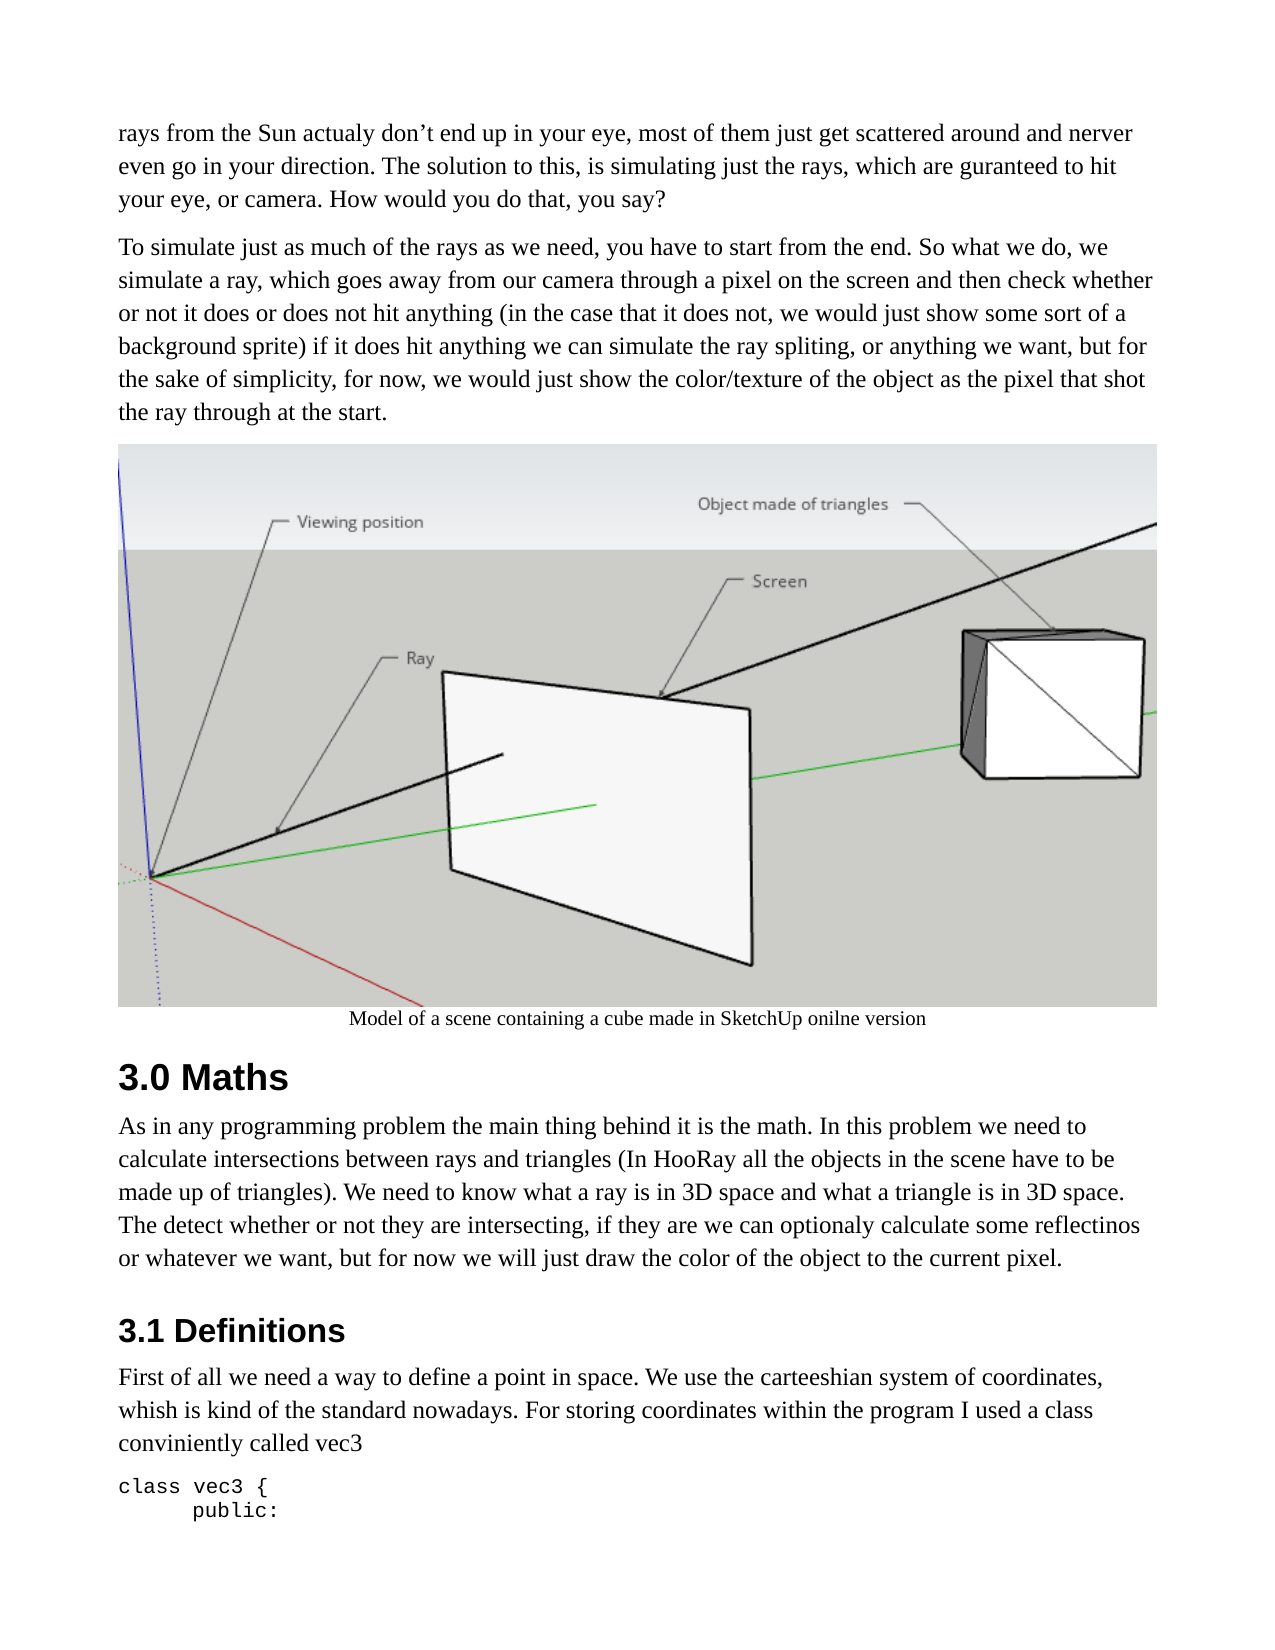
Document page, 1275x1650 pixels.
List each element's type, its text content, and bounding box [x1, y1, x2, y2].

text class vec3 { [118, 1476, 1157, 1500]
text rays from the Sun actualy don’t end up in your eye, most of them just get scattered around and nerver even go in your direction. The solution to this, is simulating just the rays, which are guranteed to hit your eye, or camera. How would you do that, you say? [118, 118, 1157, 213]
subtitle 3.0 Maths [118, 1055, 1157, 1098]
text As in any programming problem the main thing behind it is the math. In this problem we need to calculate intersections between rays and triangles (In HooRay all the objects in the scene have to be made up of triangles). We need to know what a ray is in 3D space and what a triangle is in 3D space. The detect whether or not they are intersecting, if they are we can optionaly calculate some reflectinos or whatever we want, but for now we will just draw the color of the object to the current pixel. [118, 1111, 1157, 1272]
subtitle 3.1 Definitions [118, 1312, 1157, 1350]
text First of all we need a way to define a point in space. We use the carteeshian system of coordinates, whish is kind of the standard nowadays. For storing coordinates within the program I used a class conviniently called vec3 [118, 1362, 1157, 1457]
text public: [118, 1500, 1157, 1523]
text To simulate just as much of the rays as we need, you have to start from the end. So what we do, we simulate a ray, which goes away from our camera through a pixel on the screen and then check whether or not it does or does not hit anything (in the case that it does not, we would just show some sort of a background sprite) if it does hit anything we can simulate the ray spliting, or anything we want, but for the sake of simplicity, for now, we would just show the color/texture of the object as the pixel that shot the ray through at the start. [118, 232, 1157, 426]
text Model of a scene containing a cube made in SketchUp onilne version [118, 1007, 1157, 1030]
picture [118, 444, 1157, 1007]
